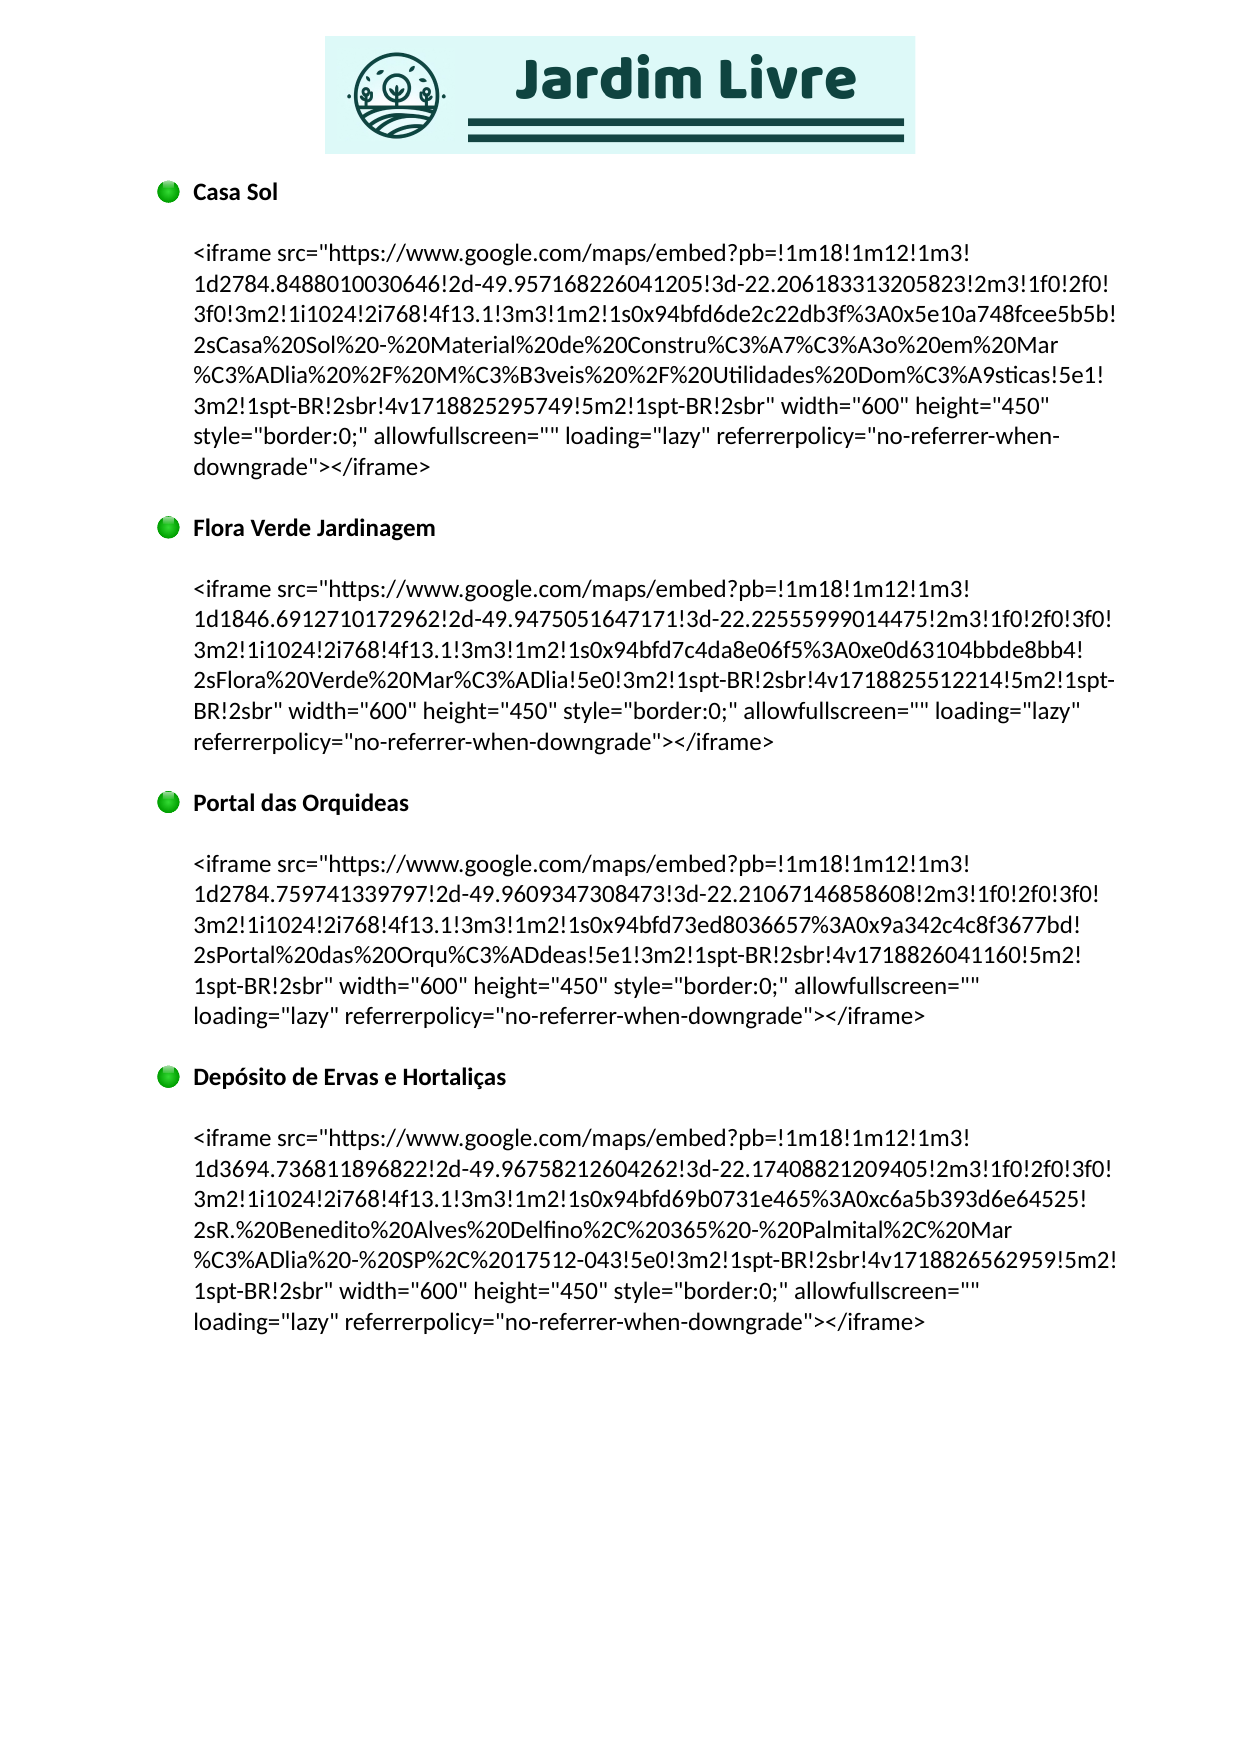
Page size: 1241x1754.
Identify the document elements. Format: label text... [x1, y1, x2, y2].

list <iframe src="https://www.google.com/maps/embed?pb=!1m18!1m12!1m3!1d1846.6912710172962!2d-49.9475051647171!3d-22.22555999014475!2m3!1f0!2f0!3f0!3m2!1i1024!2i768!4f13.1!3m3!1m2!1s0x94bfd7c4da8e06f5%3A0xe0d63104bbde8bb4!2sFlora%20Verde%20Mar%C3%ADlia!5e0!3m2!1spt-BR!2sbr!4v1718825512214!5m2!1spt-BR!2sbr" width="600" height="450" style="border:0;" allowfullscreen="" loading="lazy" referrerpolicy="no-referrer-when-downgrade"></iframe> [156, 573, 1122, 756]
list Flora Verde Jardinagem [156, 512, 1122, 543]
list <iframe src="https://www.google.com/maps/embed?pb=!1m18!1m12!1m3!1d2784.759741339797!2d-49.9609347308473!3d-22.21067146858608!2m3!1f0!2f0!3f0!3m2!1i1024!2i768!4f13.1!3m3!1m2!1s0x94bfd73ed8036657%3A0x9a342c4c8f3677bd!2sPortal%20das%20Orqu%C3%ADdeas!5e1!3m2!1spt-BR!2sbr!4v1718826041160!5m2!1spt-BR!2sbr" width="600" height="450" style="border:0;" allowfullscreen="" loading="lazy" referrerpolicy="no-referrer-when-downgrade"></iframe> [156, 848, 1122, 1031]
picture [325, 36, 916, 154]
list Depósito de Ervas e Hortaliças [156, 1061, 1122, 1092]
list <iframe src="https://www.google.com/maps/embed?pb=!1m18!1m12!1m3!1d2784.8488010030646!2d-49.957168226041205!3d-22.206183313205823!2m3!1f0!2f0!3f0!3m2!1i1024!2i768!4f13.1!3m3!1m2!1s0x94bfd6de2c22db3f%3A0x5e10a748fcee5b5b!2sCasa%20Sol%20-%20Material%20de%20Constru%C3%A7%C3%A3o%20em%20Mar%C3%ADlia%20%2F%20M%C3%B3veis%20%2F%20Utilidades%20Dom%C3%A9sticas!5e1!3m2!1spt-BR!2sbr!4v1718825295749!5m2!1spt-BR!2sbr" width="600" height="450" style="border:0;" allowfullscreen="" loading="lazy" referrerpolicy="no-referrer-when-downgrade"></iframe> [156, 237, 1122, 482]
list Casa Sol [156, 176, 1122, 207]
list Portal das Orquideas [156, 787, 1122, 817]
list <iframe src="https://www.google.com/maps/embed?pb=!1m18!1m12!1m3!1d3694.736811896822!2d-49.96758212604262!3d-22.17408821209405!2m3!1f0!2f0!3f0!3m2!1i1024!2i768!4f13.1!3m3!1m2!1s0x94bfd69b0731e465%3A0xc6a5b393d6e64525!2sR.%20Benedito%20Alves%20Delfino%2C%20365%20-%20Palmital%2C%20Mar%C3%ADlia%20-%20SP%2C%2017512-043!5e0!3m2!1spt-BR!2sbr!4v1718826562959!5m2!1spt-BR!2sbr" width="600" height="450" style="border:0;" allowfullscreen="" loading="lazy" referrerpolicy="no-referrer-when-downgrade"></iframe> [156, 1122, 1122, 1336]
